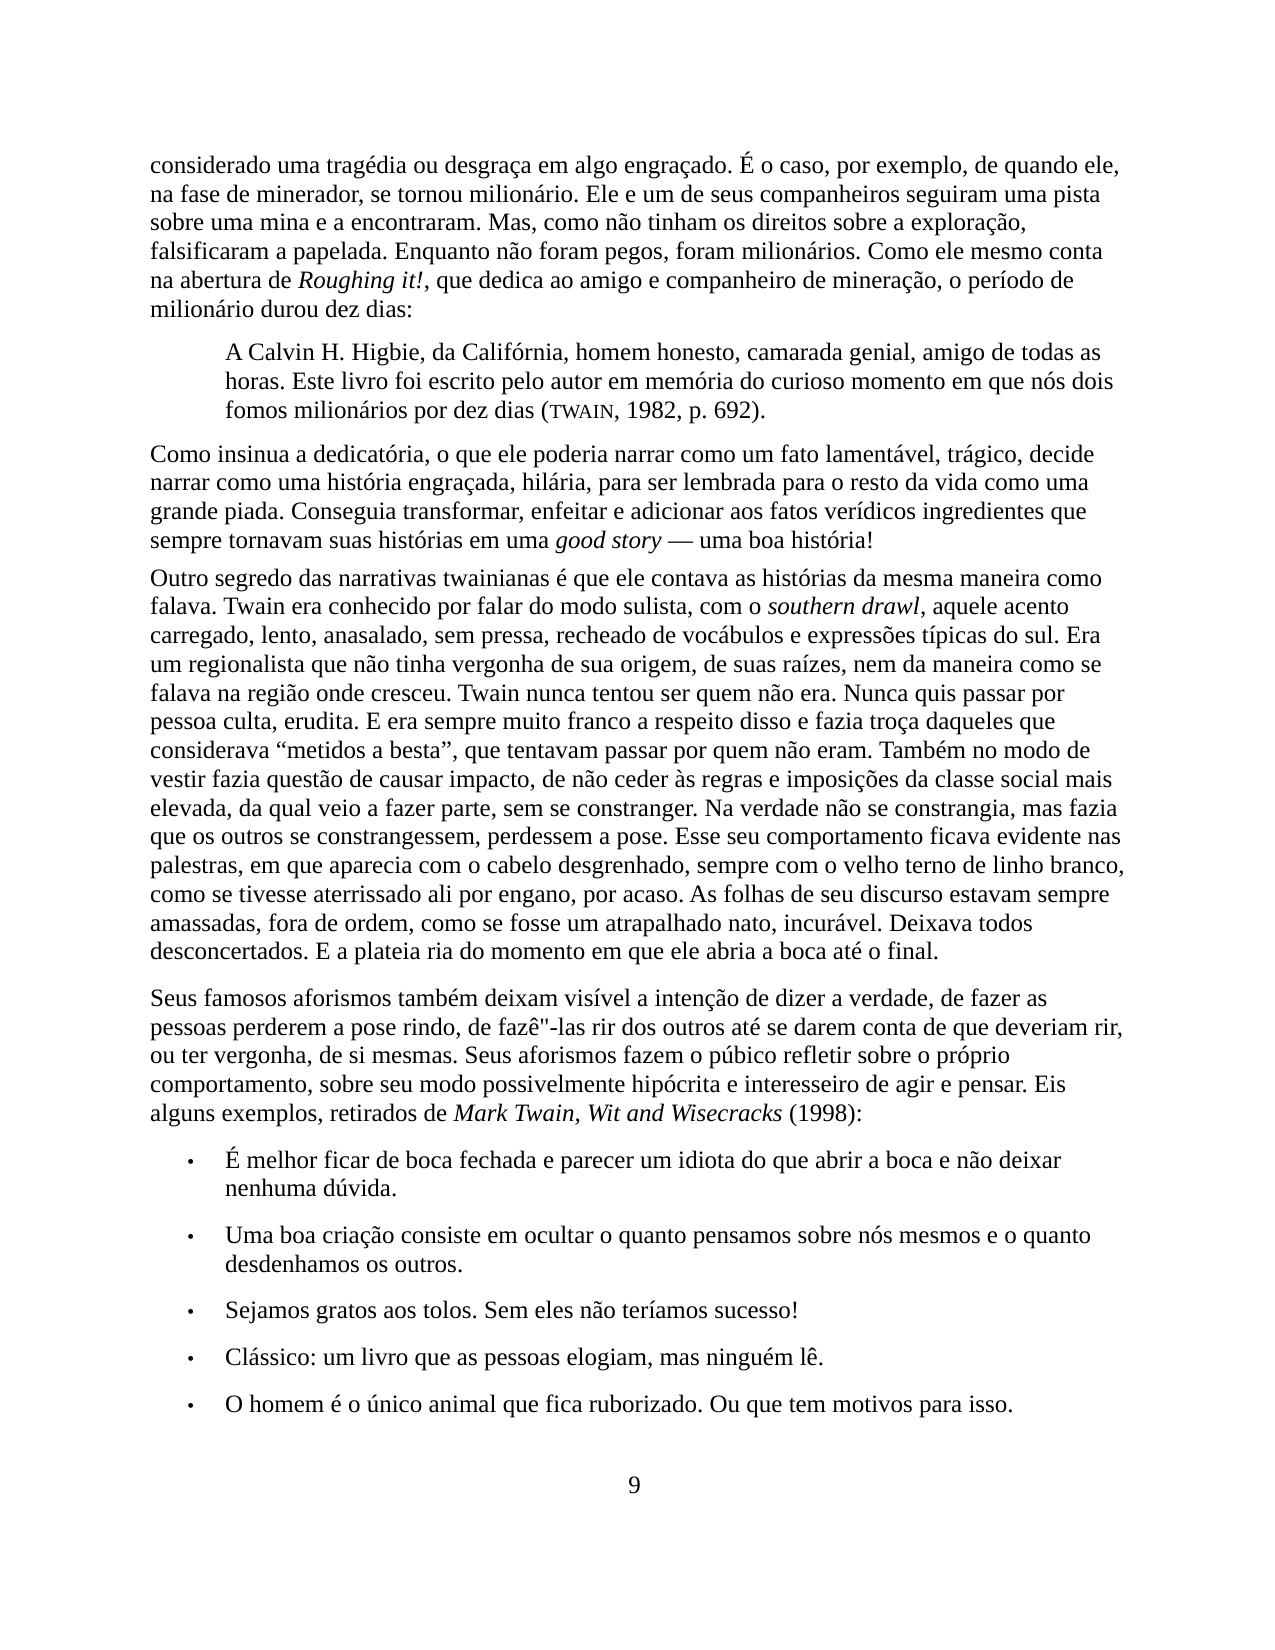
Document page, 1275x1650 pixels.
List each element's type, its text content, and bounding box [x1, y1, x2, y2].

list Uma boa criação consiste em ocultar o quanto pensamos sobre nós mesmos e o quanto desdenhamos os outros. [187, 1220, 1125, 1278]
list Sejamos gratos aos tolos. Sem eles não teríamos sucesso! [187, 1296, 1125, 1324]
text A Calvin H. Higbie, da Califórnia, homem honesto, camarada genial, amigo de todas as horas. Este livro foi escrito pelo autor em memória do curioso momento em que nós dois fomos milionários por dez dias (twain, 1982, p. 692). [225, 337, 1125, 424]
text Outro segredo das narrativas twainianas é que ele contava as histórias da mesma maneira como falava. Twain era conhecido por falar do modo sulista, com o southern drawl, aquele acento carregado, lento, anasalado, sem pressa, recheado de vocábulos e expressões típicas do sul. Era um regionalista que não tinha vergonha de sua origem, de suas raízes, nem da maneira como se falava na região onde cresceu. Twain nunca tentou ser quem não era. Nunca quis passar por pessoa culta, erudita. E era sempre muito franco a respeito disso e fazia troça daqueles que considerava “metidos a besta”, que tentavam passar por quem não eram. Também no modo de vestir fazia questão de causar impacto, de não ceder às regras e imposições da classe social mais elevada, da qual veio a fazer parte, sem se constranger. Na verdade não se constrangia, mas fazia que os outros se constrangessem, perdessem a pose. Esse seu comportamento ficava evidente nas palestras, em que aparecia com o cabelo desgrenhado, sempre com o velho terno de linho branco, como se tivesse aterrissado ali por engano, por acaso. As folhas de seu discurso estavam sempre amassadas, fora de ordem, como se fosse um atrapalhado nato, incurável. Deixava todos desconcertados. E a plateia ria do momento em que ele abria a boca até o final. [150, 563, 1125, 965]
text Como insinua a dedicatória, o que ele poderia narrar como um fato lamentável, trágico, decide narrar como uma história engraçada, hilária, para ser lembrada para o resto da vida como uma grande piada. Conseguia transformar, enfeitar e adicionar aos fatos verídicos ingredientes que sempre tornavam suas histórias em uma good story — uma boa história! [150, 439, 1125, 554]
text considerado uma tragédia ou desgraça em algo engraçado. É o caso, por exemplo, de quando ele, na fase de minerador, se tornou milionário. Ele e um de seus companheiros seguiram uma pista sobre uma mina e a encontraram. Mas, como não tinham os direitos sobre a exploração, falsificaram a papelada. Enquanto não foram pegos, foram milionários. Como ele mesmo conta na abertura de Roughing it!, que dedica ao amigo e companheiro de mineração, o período de milionário durou dez dias: [150, 150, 1125, 322]
list Clássico: um livro que as pessoas elogiam, mas ninguém lê. [187, 1342, 1125, 1371]
list É melhor ficar de boca fechada e parecer um idiota do que abrir a boca e não deixar nenhuma dúvida. [187, 1145, 1125, 1202]
text Seus famosos aforismos também deixam visível a intenção de dizer a verdade, de fazer as pessoas perderem a pose rindo, de fazê"-las rir dos outros até se darem conta de que deveriam rir, ou ter vergonha, de si mesmas. Seus aforismos fazem o púbico refletir sobre o próprio comportamento, sobre seu modo possivelmente hipócrita e interesseiro de agir e pensar. Eis alguns exemplos, retirados de Mark Twain, Wit and Wisecracks (1998): [150, 983, 1125, 1127]
list O homem é o único animal que fica ruborizado. Ou que tem motivos para isso. [187, 1389, 1125, 1418]
